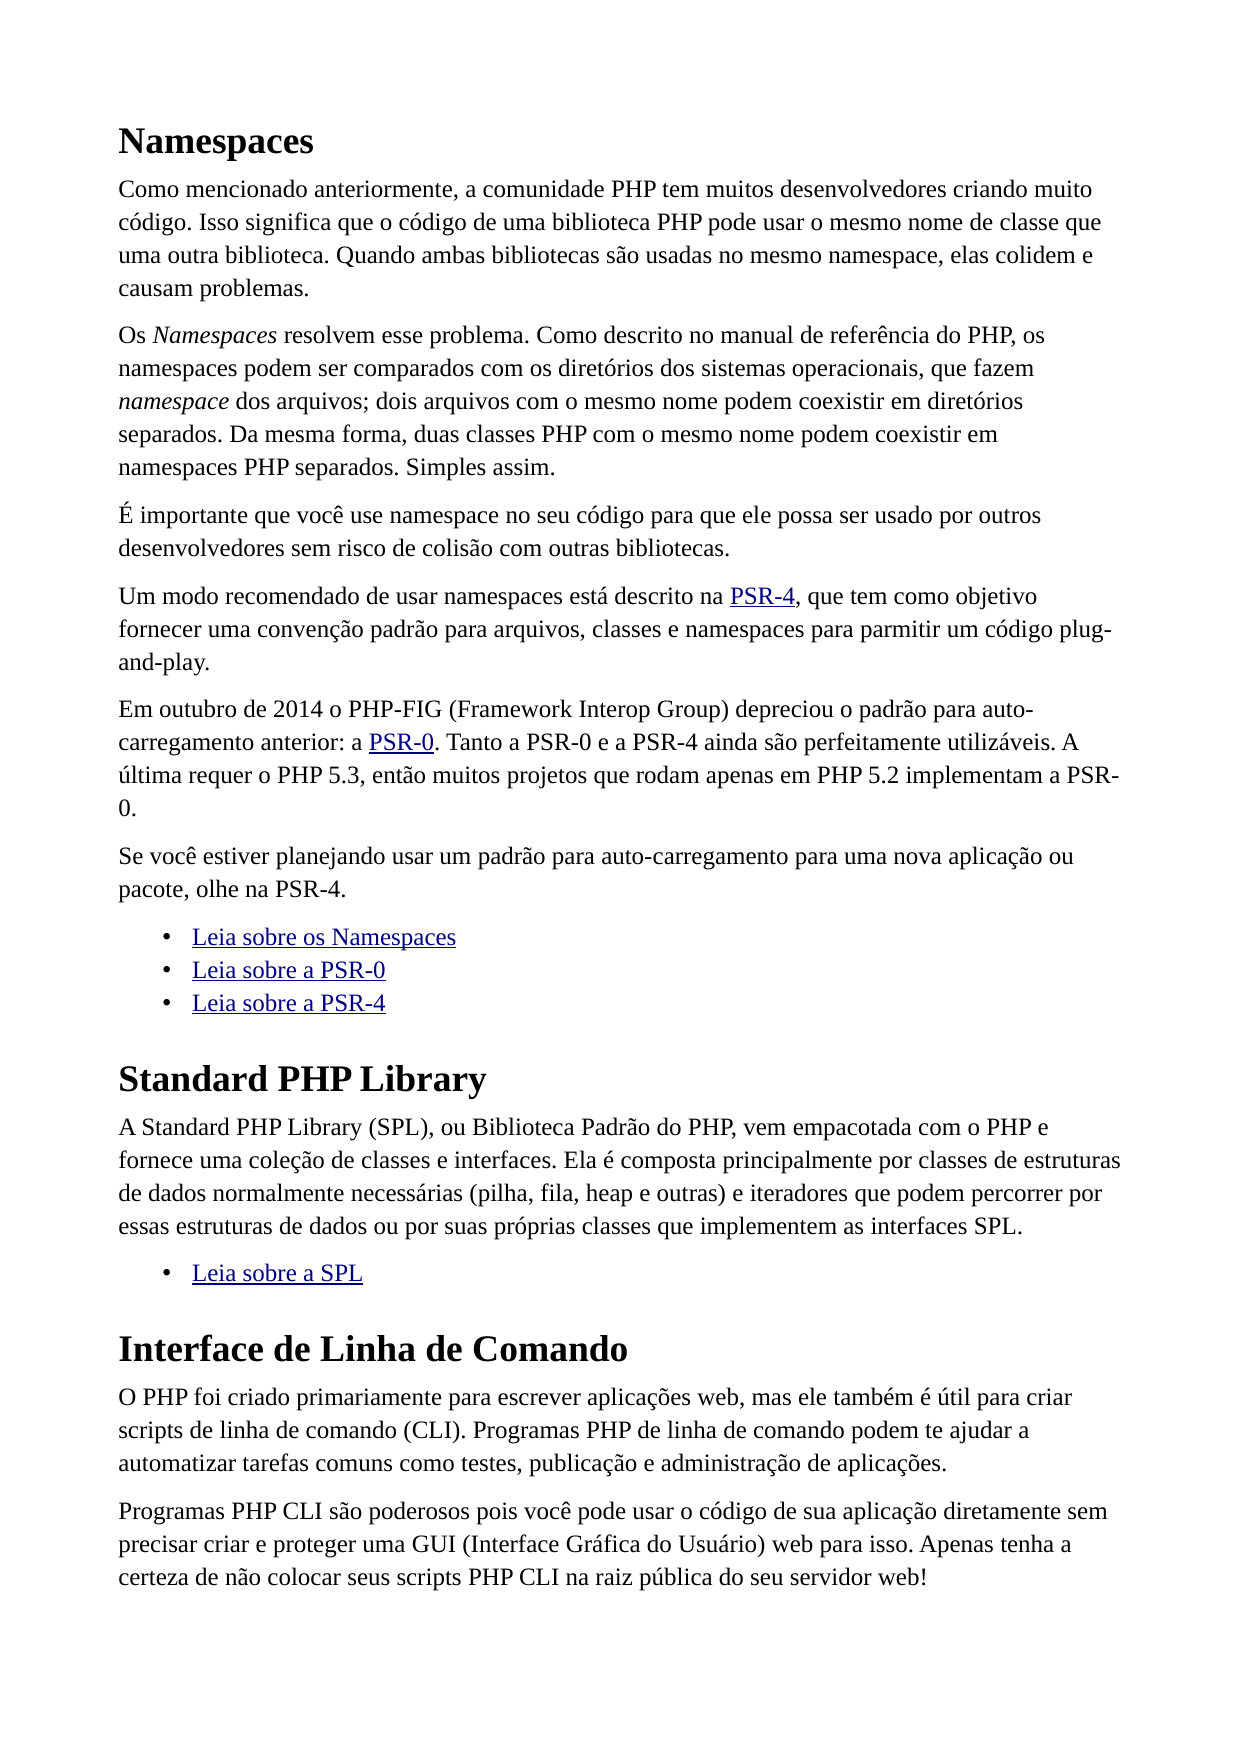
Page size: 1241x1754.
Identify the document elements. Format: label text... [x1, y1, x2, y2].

list Leia sobre a PSR-4 [162, 988, 1122, 1016]
text Como mencionado anteriormente, a comunidade PHP tem muitos desenvolvedores criando muito código. Isso significa que o código de uma biblioteca PHP pode usar o mesmo nome de classe que uma outra biblioteca. Quando ambas bibliotecas são usadas no mesmo namespace, elas colidem e causam problemas. [118, 174, 1122, 302]
text Se você estiver planejando usar um padrão para auto-carregamento para uma nova aplicação ou pacote, olhe na PSR-4. [118, 841, 1122, 903]
text É importante que você use namespace no seu código para que ele possa ser usado por outros desenvolvedores sem risco de colisão com outras bibliotecas. [118, 500, 1122, 562]
text Um modo recomendado de usar namespaces está descrito na PSR-4, que tem como objetivo fornecer uma convenção padrão para arquivos, classes e namespaces para parmitir um código plug-and-play. [118, 581, 1122, 676]
subtitle Namespaces [118, 118, 1122, 161]
subtitle Interface de Linha de Comando [118, 1327, 1122, 1370]
text Em outubro de 2014 o PHP-FIG (Framework Interop Group) depreciou o padrão para auto-carregamento anterior: a PSR-0. Tanto a PSR-0 e a PSR-4 ainda são perfeitamente utilizáveis. A última requer o PHP 5.3, então muitos projetos que rodam apenas em PHP 5.2 implementam a PSR-0. [118, 694, 1122, 822]
subtitle Standard PHP Library [118, 1056, 1122, 1099]
text O PHP foi criado primariamente para escrever aplicações web, mas ele também é útil para criar scripts de linha de comando (CLI). Programas PHP de linha de comando podem te ajudar a automatizar tarefas comuns como testes, publicação e administração de aplicações. [118, 1382, 1122, 1477]
list Leia sobre os Namespaces [162, 922, 1122, 950]
list Leia sobre a PSR-0 [162, 955, 1122, 983]
text A Standard PHP Library (SPL), ou Biblioteca Padrão do PHP, vem empacotada com o PHP e fornece uma coleção de classes e interfaces. Ela é composta principalmente por classes de estruturas de dados normalmente necessárias (pilha, fila, heap e outras) e iteradores que podem percorrer por essas estruturas de dados ou por suas próprias classes que implementem as interfaces SPL. [118, 1112, 1122, 1239]
list Leia sobre a SPL [162, 1258, 1122, 1287]
text Programas PHP CLI são poderosos pois você pode usar o código de sua aplicação diretamente sem precisar criar e proteger uma GUI (Interface Gráfica do Usuário) web para isso. Apenas tenha a certeza de não colocar seus scripts PHP CLI na raiz pública do seu servidor web! [118, 1496, 1122, 1591]
text Os Namespaces resolvem esse problema. Como descrito no manual de referência do PHP, os namespaces podem ser comparados com os diretórios dos sistemas operacionais, que fazem namespace dos arquivos; dois arquivos com o mesmo nome podem coexistir em diretórios separados. Da mesma forma, duas classes PHP com o mesmo nome podem coexistir em namespaces PHP separados. Simples assim. [118, 320, 1122, 481]
